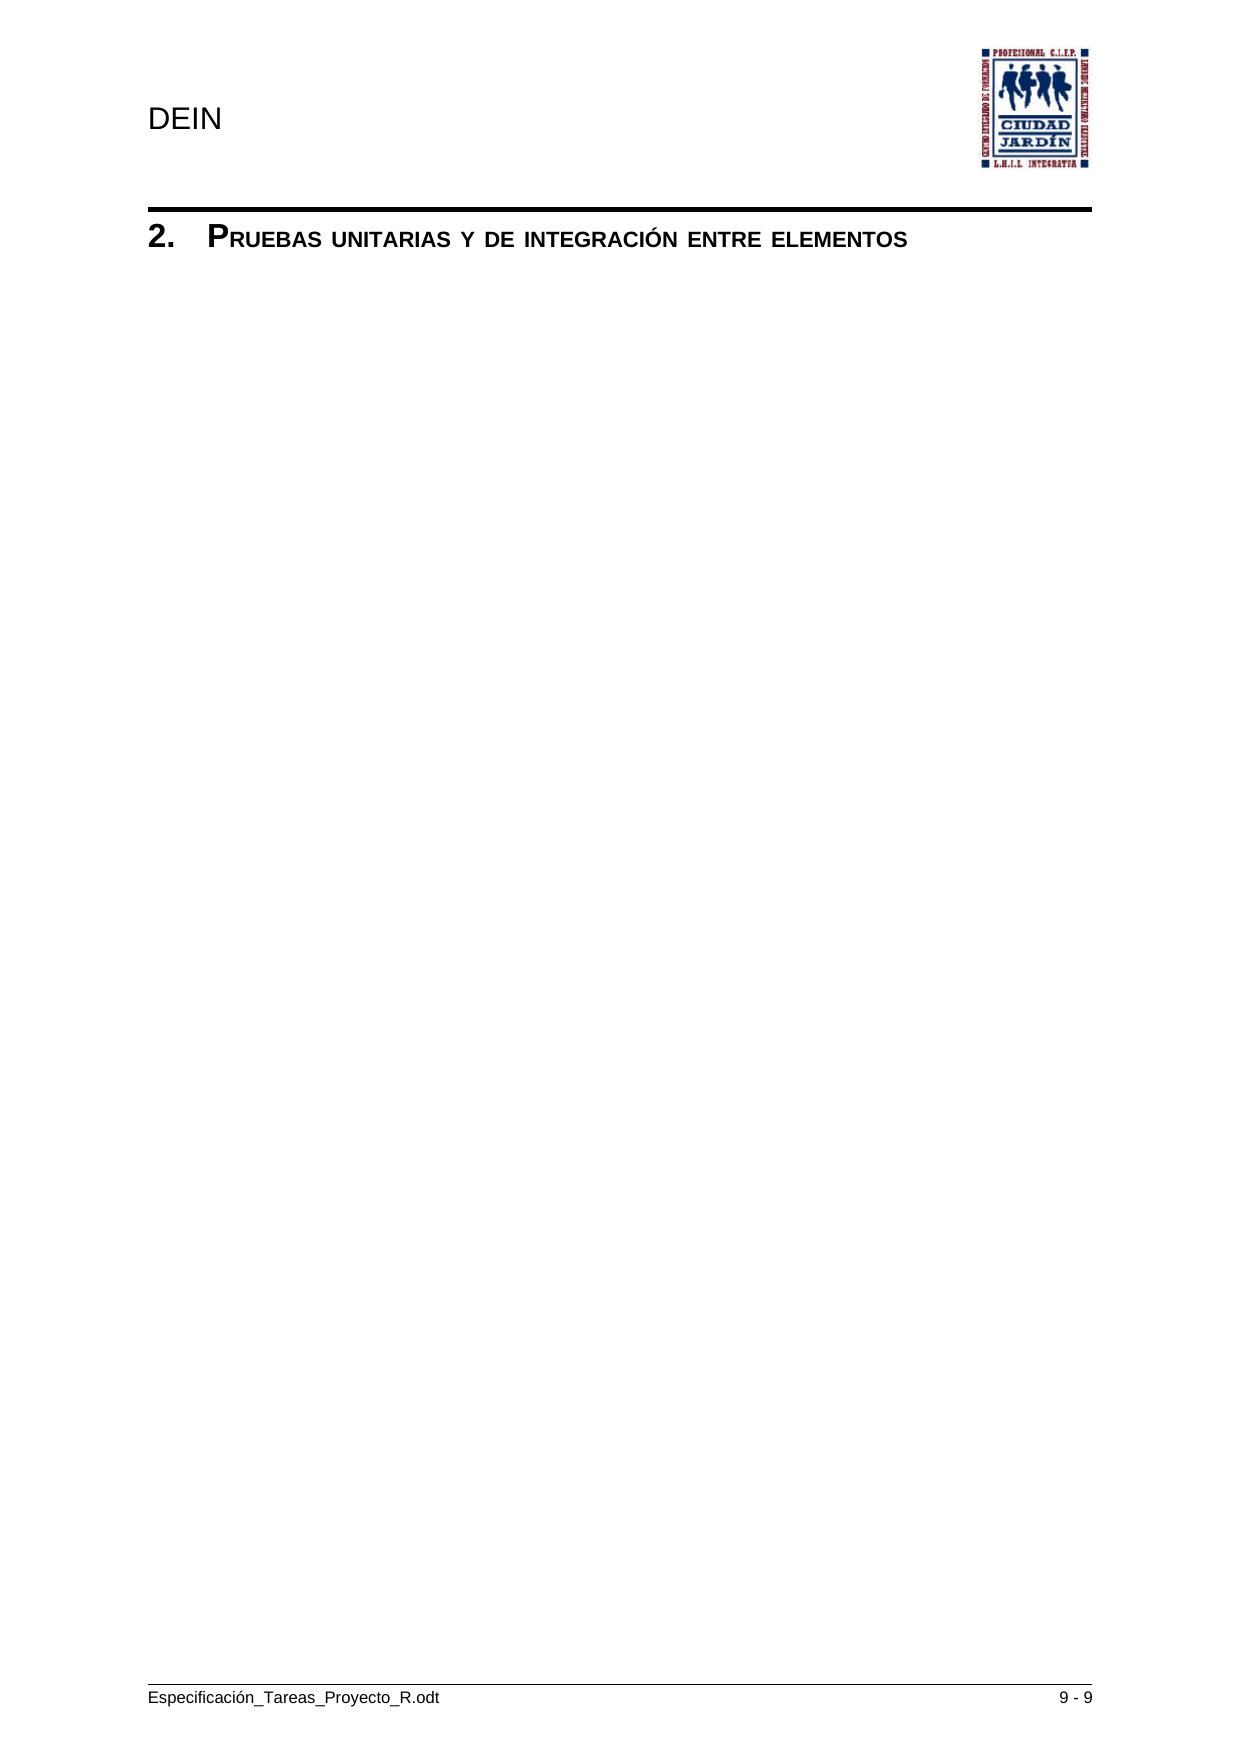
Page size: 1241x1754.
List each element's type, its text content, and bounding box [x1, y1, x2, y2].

list Pruebas unitarias y de integración entre elementos [148, 212, 1092, 254]
picture [978, 46, 1093, 170]
